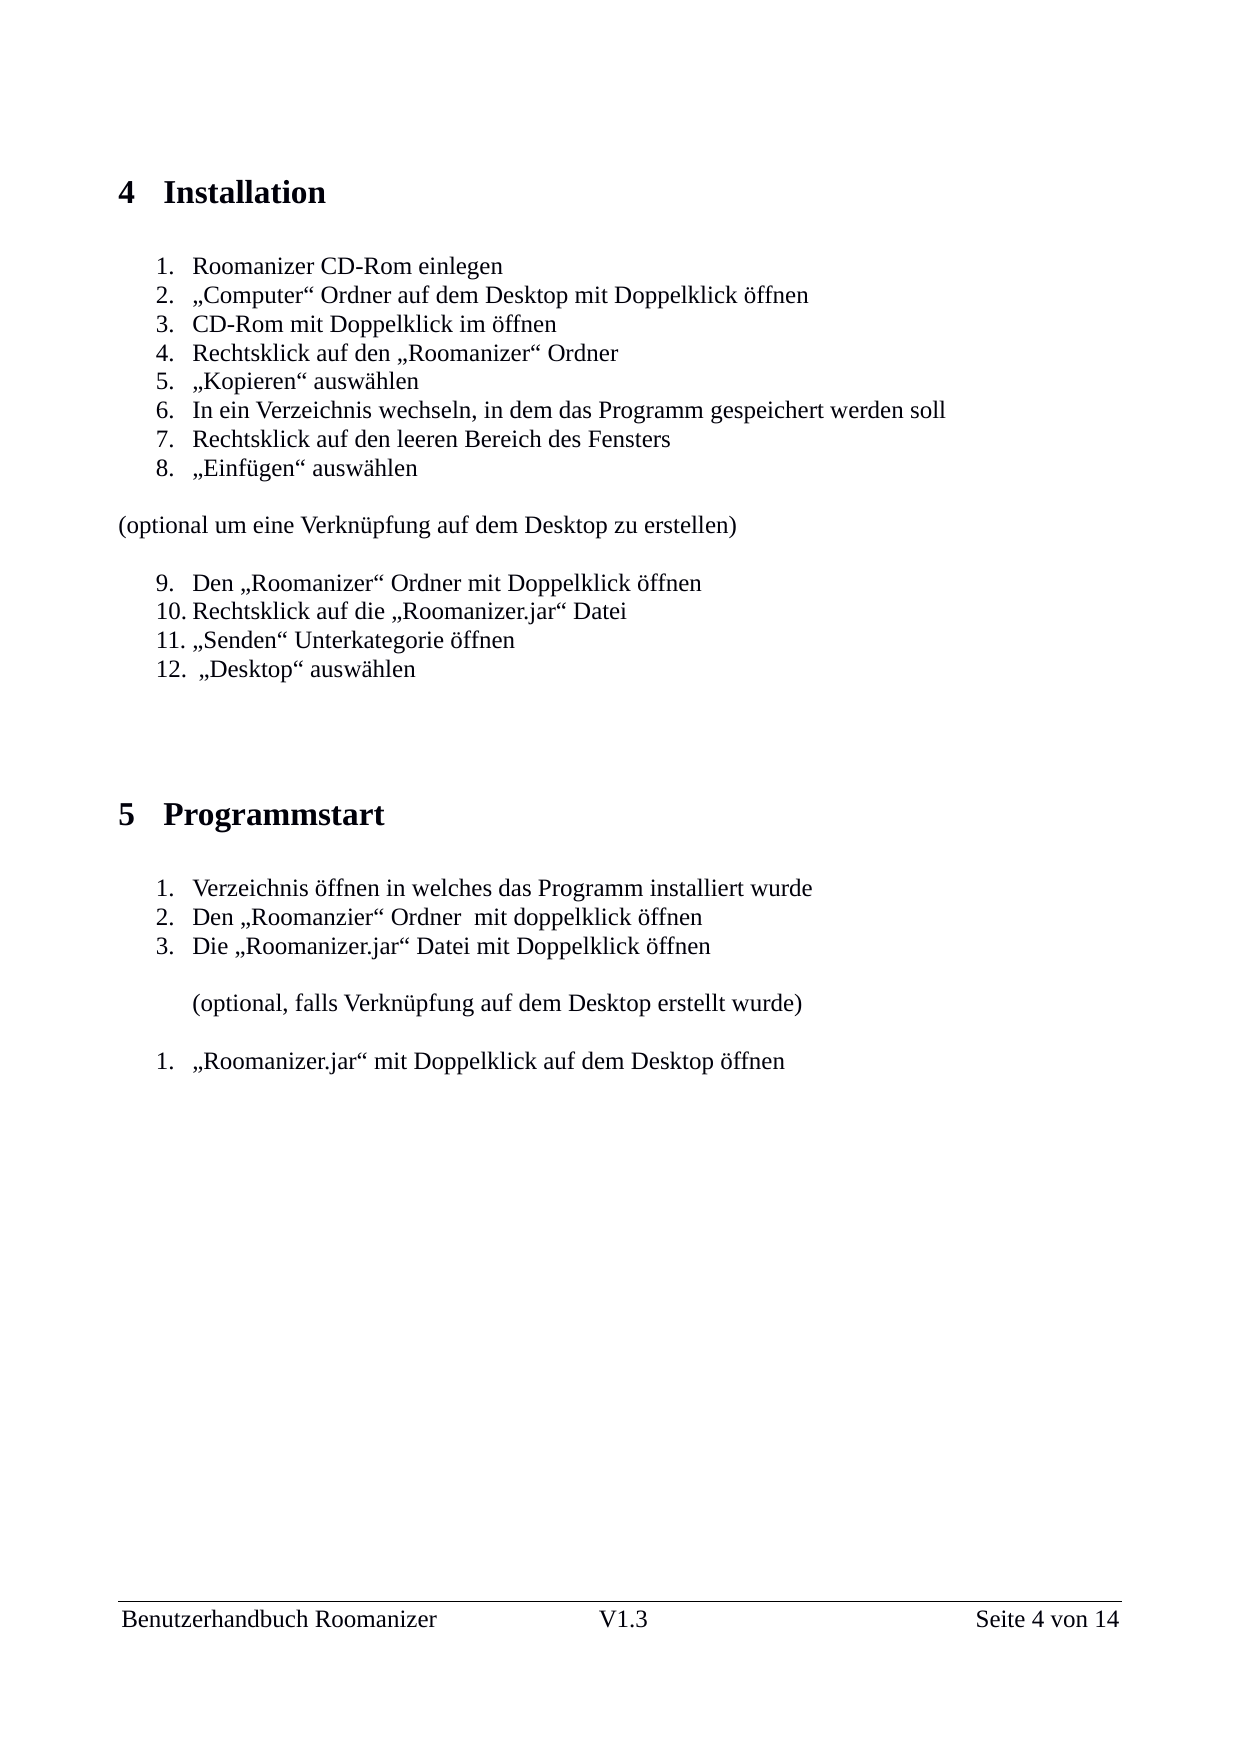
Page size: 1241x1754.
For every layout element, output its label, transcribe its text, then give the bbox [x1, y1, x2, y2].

list Die „Roomanizer.jar“ Datei mit Doppelklick öffnen [156, 931, 1122, 960]
subtitle 4 Installation [118, 172, 1122, 210]
list Verzeichnis öffnen in welches das Programm installiert wurde [156, 873, 1122, 902]
list Rechtsklick auf die „Roomanizer.jar“ Datei [156, 596, 1122, 625]
list „Desktop“ auswählen [156, 654, 1122, 683]
list „Computer“ Ordner auf dem Desktop mit Doppelklick öffnen [156, 280, 1122, 309]
text (optional um eine Verknüpfung auf dem Desktop zu erstellen) [118, 510, 1122, 539]
list „Kopieren“ auswählen [156, 366, 1122, 395]
subtitle 5 Programmstart [118, 794, 1122, 832]
list „Senden“ Unterkategorie öffnen [156, 625, 1122, 654]
list „Roomanizer.jar“ mit Doppelklick auf dem Desktop öffnen [156, 1046, 1122, 1075]
list Roomanizer CD-Rom einlegen [156, 251, 1122, 280]
list CD-Rom mit Doppelklick im öffnen [156, 309, 1122, 338]
list Den „Roomanzier“ Ordner mit doppelklick öffnen [156, 902, 1122, 931]
list Den „Roomanizer“ Ordner mit Doppelklick öffnen [156, 568, 1122, 596]
list Rechtsklick auf den leeren Bereich des Fensters [156, 424, 1122, 453]
list „Einfügen“ auswählen [156, 453, 1122, 481]
list In ein Verzeichnis wechseln, in dem das Programm gespeichert werden soll [156, 395, 1122, 424]
list Rechtsklick auf den „Roomanizer“ Ordner [156, 338, 1122, 366]
text (optional, falls Verknüpfung auf dem Desktop erstellt wurde) [118, 988, 1122, 1017]
